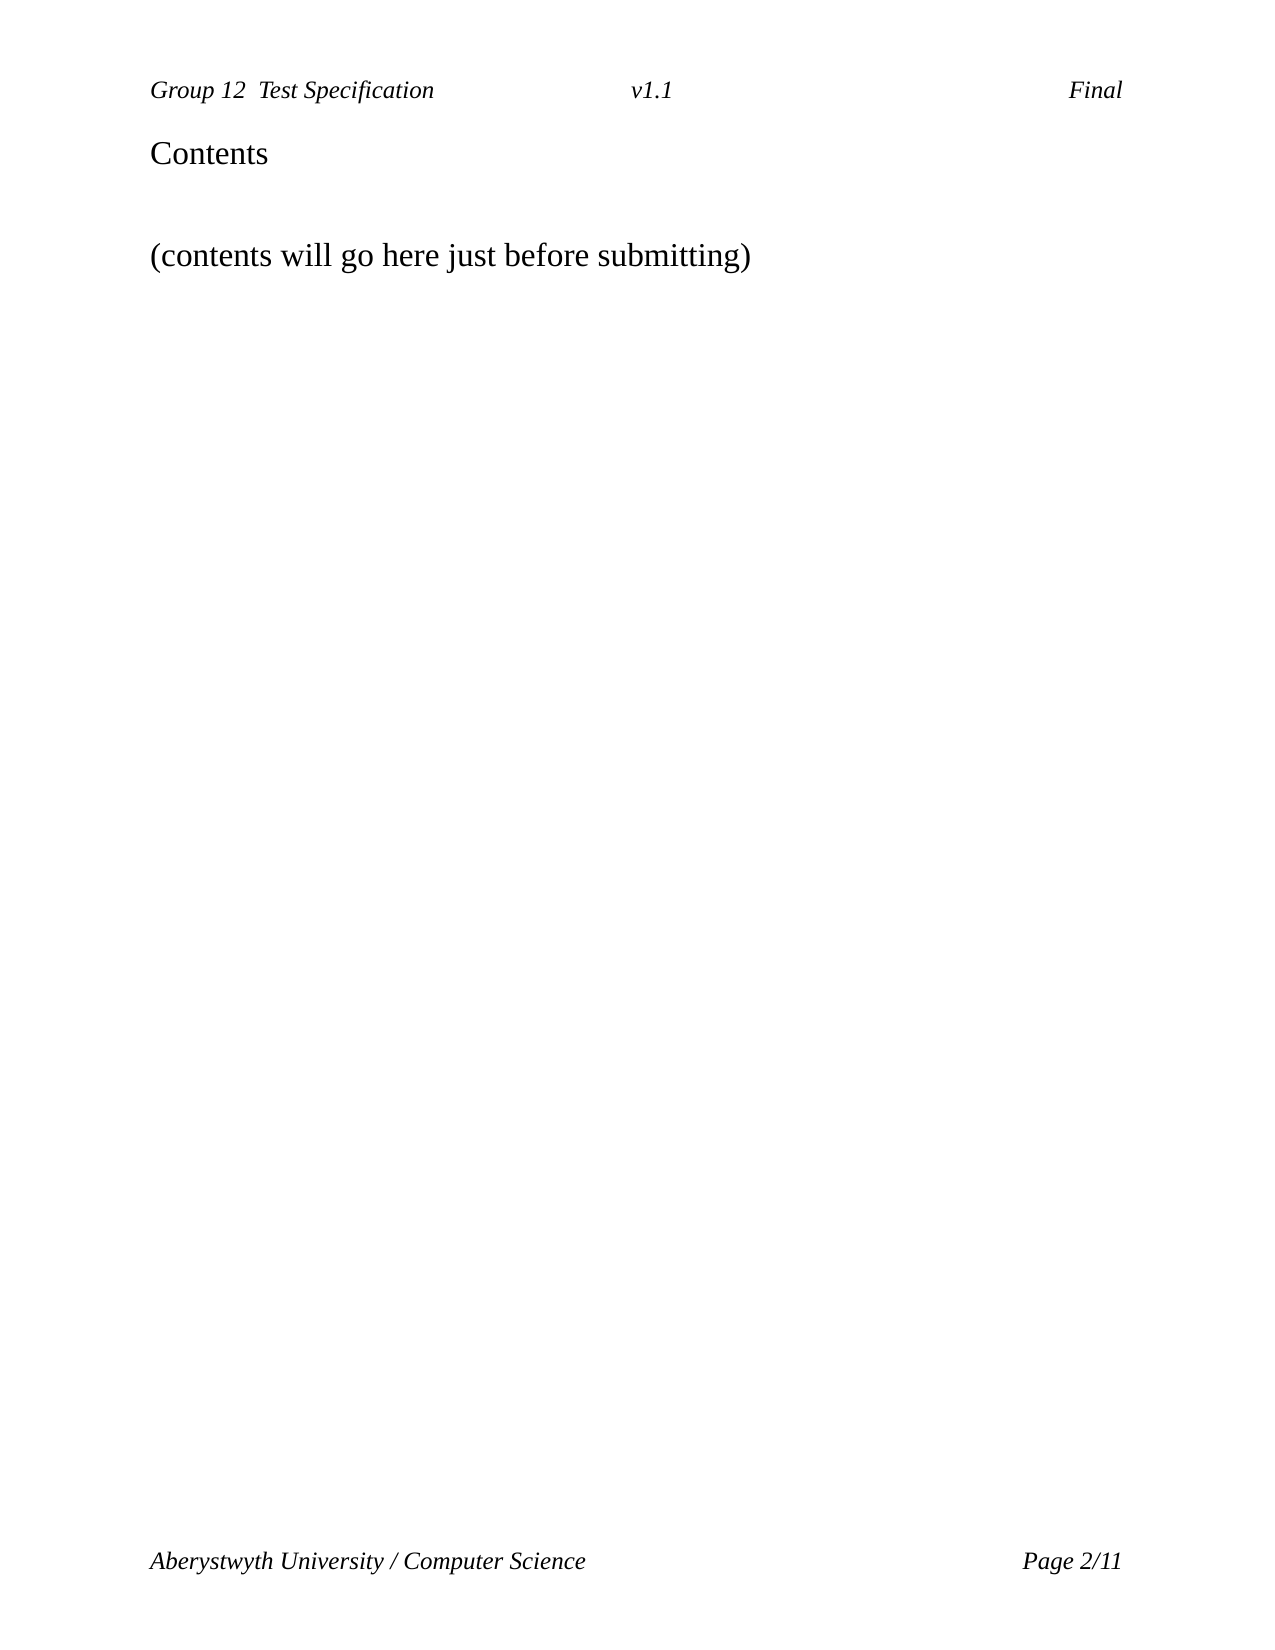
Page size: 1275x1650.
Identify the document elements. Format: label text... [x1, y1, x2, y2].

text Contents [150, 133, 1125, 172]
text (contents will go here just before submitting) [150, 235, 1125, 273]
